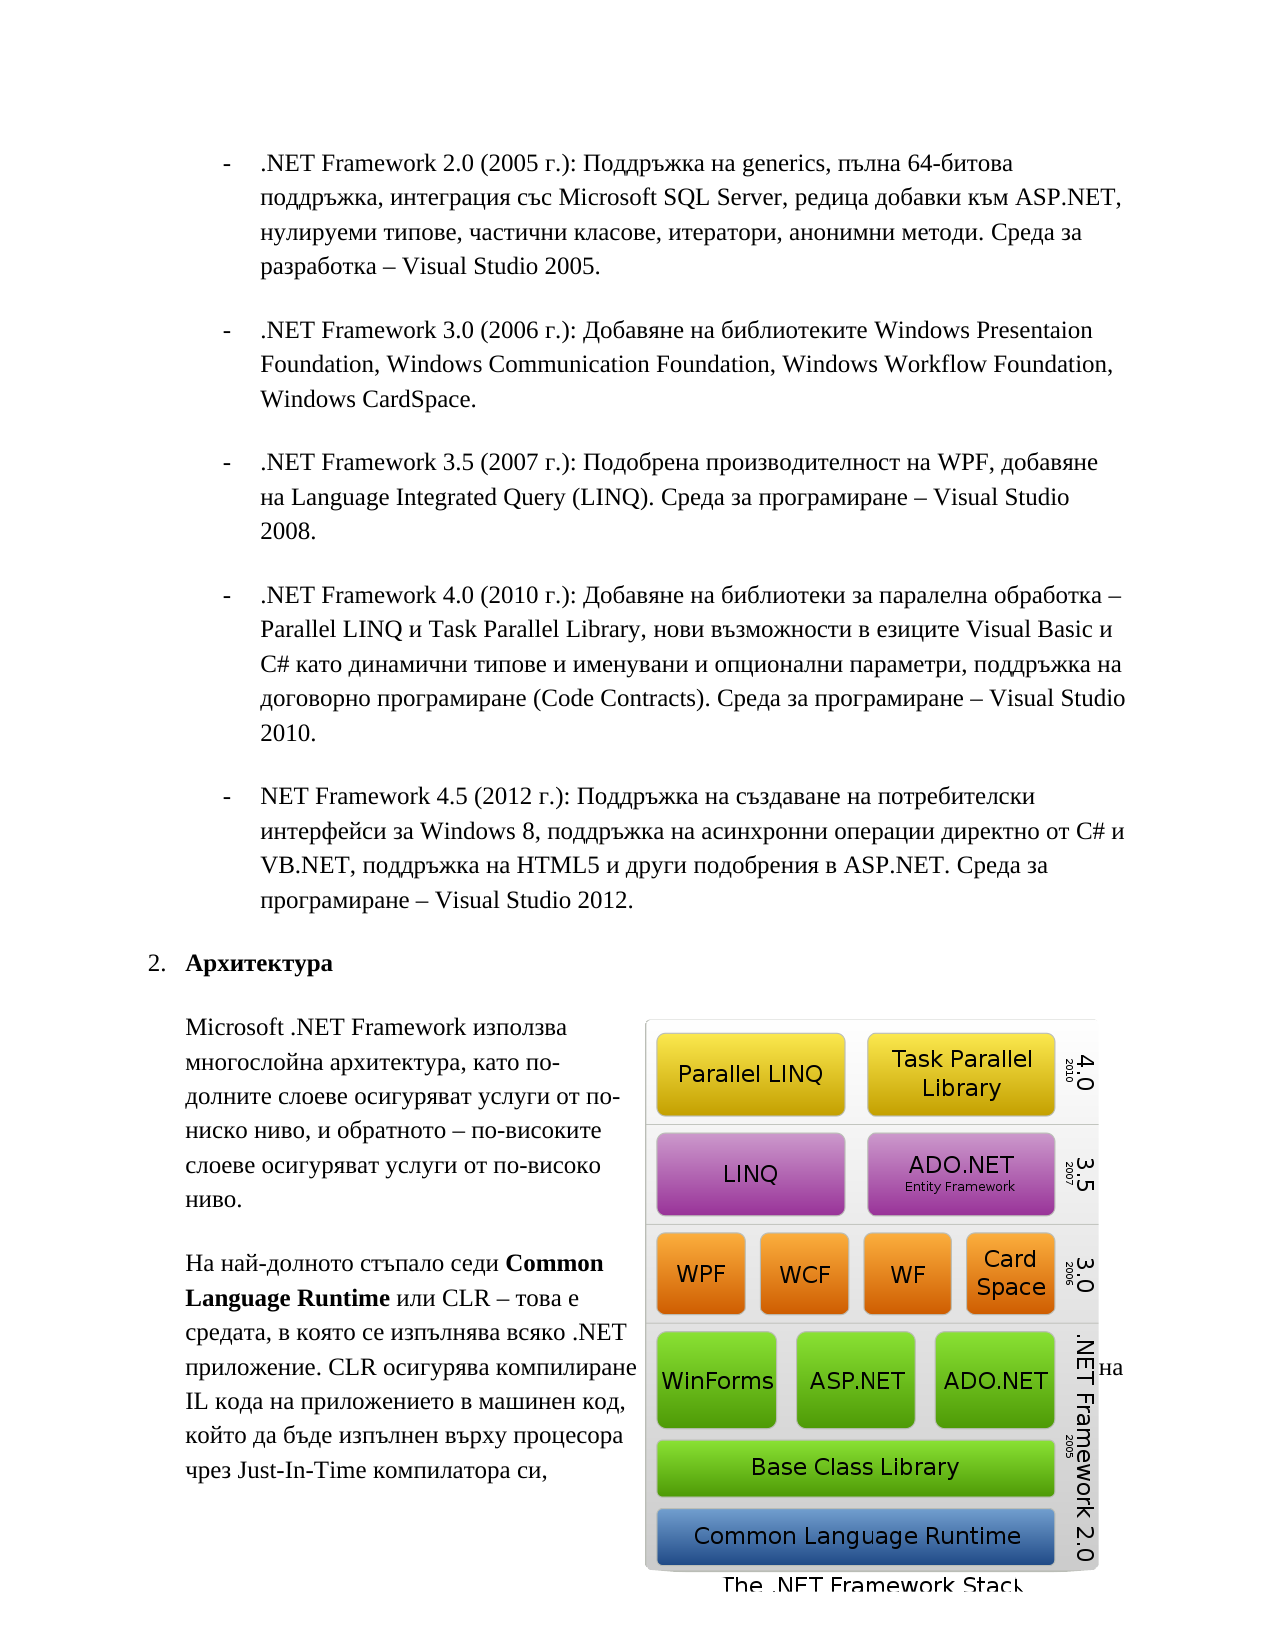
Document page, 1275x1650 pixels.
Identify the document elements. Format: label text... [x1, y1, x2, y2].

text На най-долното стъпало седи Common Language Runtime или CLR – това е средата, в която се изпълнява всяко .NET приложениe. CLR осигурява компилиране на IL кода на приложението в машинен код, който да бъде изпълнен върху процесора чрез Just-In-Time компилатора си, виртуална машина, която позволява високо ниво на сигурност и контрол на достъпа, и автоматично почистване и управление на паметта чрез Garbage Collector (GC). [185, 1248, 645, 1484]
list .NET Framework 3.5 (2007 г.): Подобрена производителност на WPF, добавяне на Language Integrated Query (LINQ). Среда за програмиране – Visual Studio 2008. [223, 447, 1127, 545]
list .NET Framework 4.0 (2010 г.): Добавяне на библиотеки за паралелна обработка – Parallel LINQ и Task Parallel Library, нови възможности в езиците Visual Basic и C# като динамични типове и именувани и опционални параметри, поддръжка на договорно програмиране (Code Contracts). Среда за програмиране – Visual Studio 2010. [223, 580, 1127, 747]
list .NET Framework 2.0 (2005 г.): Поддръжка на generics, пълна 64-битова поддръжка, интеграция със Microsoft SQL Server, редица добавки към ASP.NET, нулируеми типове, частични класове, итератори, анонимни методи. Среда за разработка – Visual Studio 2005. [223, 148, 1127, 280]
text Microsoft .NET Framework използва многослойна архитектура, като по-долните слоеве осигуряват услуги от по-ниско ниво, и обратното – по-високите слоеве осигуряват услуги от по-високо ниво. [185, 1012, 1127, 1213]
list Архитектура [148, 948, 1127, 977]
list NET Framework 4.5 (2012 г.): Поддръжка на създаване на потребителски интерфейси за Windows 8, поддръжка на асинхронни операции директно от C# и VB.NET, поддръжка на HTML5 и други подобрения в ASP.NET. Среда за програмиране – Visual Studio 2012. [223, 781, 1127, 914]
list .NET Framework 3.0 (2006 г.): Добавяне на библиотеките Windows Presentaion Foundation, Windows Communication Foundation, Windows Workflow Foundation, Windows CardSpace. [223, 315, 1127, 412]
